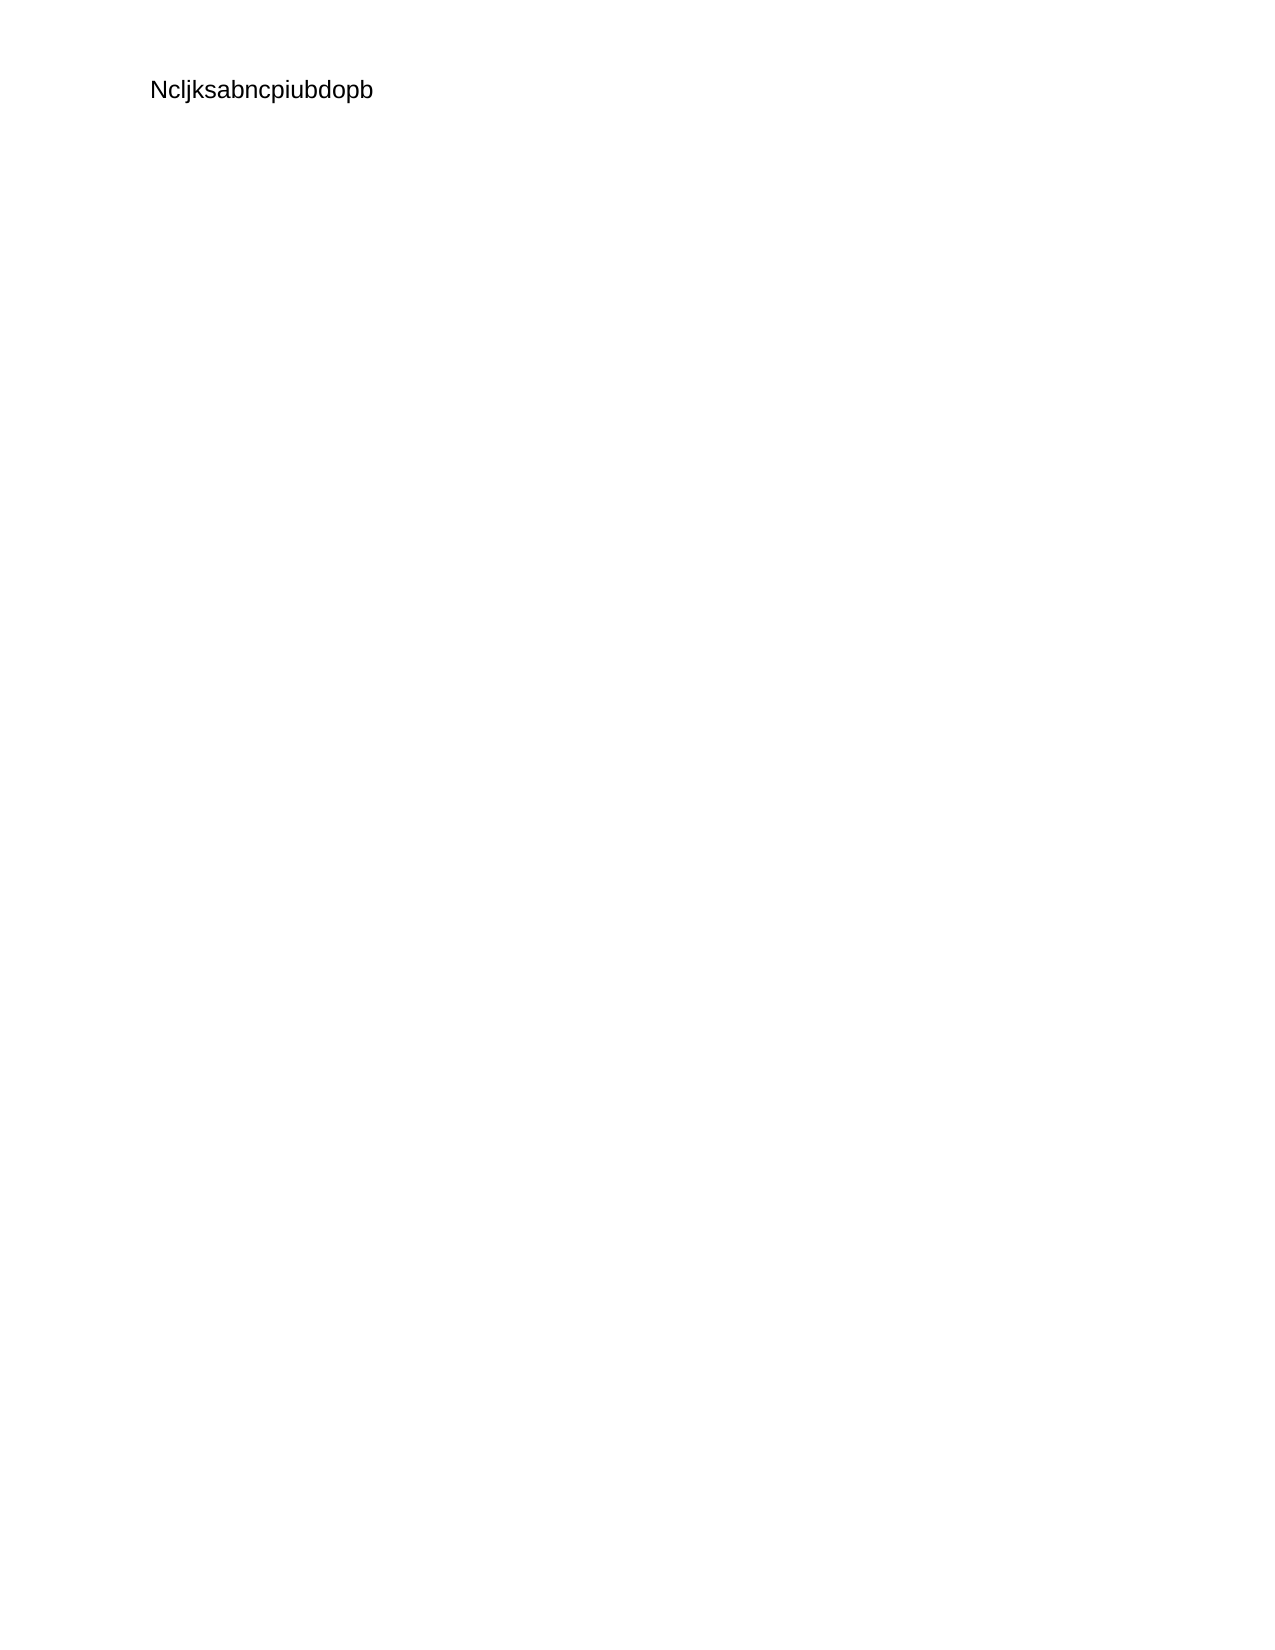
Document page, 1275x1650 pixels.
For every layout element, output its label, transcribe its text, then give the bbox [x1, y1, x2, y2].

text Ncljksabncpiubdopb [150, 75, 1125, 104]
